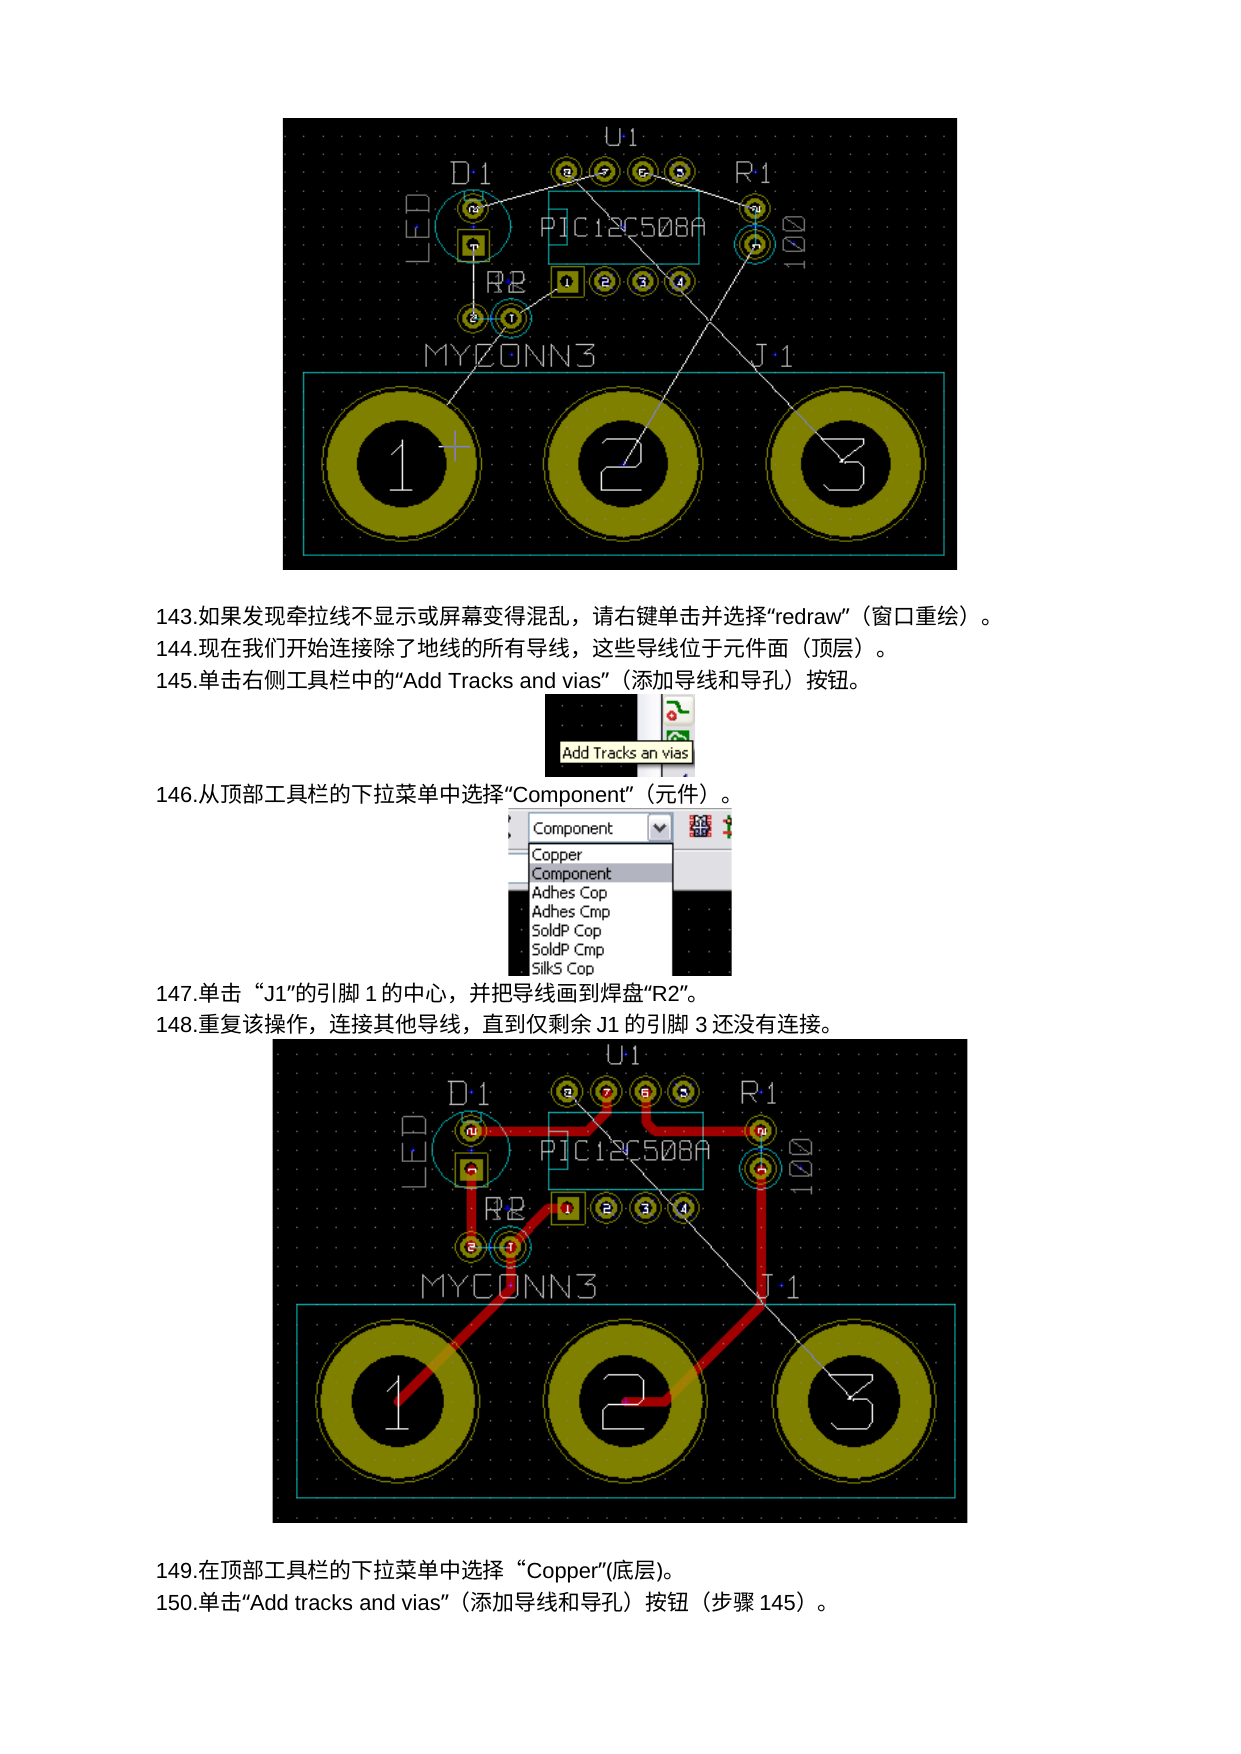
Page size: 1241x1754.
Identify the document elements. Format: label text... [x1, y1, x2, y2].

list 重复该操作，连接其他导线，直到仅剩余J1的引脚 3还没有连接。 [156, 1007, 1122, 1039]
list 单击“Add tracks and vias”（添加导线和导孔）按钮（步骤145）。 [156, 1584, 1122, 1616]
list 单击右侧工具栏中的“Add Tracks and vias”（添加导线和导孔）按钮。 [156, 663, 1122, 694]
list 单击“J1”的引脚1的中心，并把导线画到焊盘“R2”。 [156, 809, 1122, 1007]
list 如果发现牵拉线不显示或屏幕变得混乱，请右键单击并选择“redraw”（窗口重绘）。 [156, 599, 1122, 631]
list 从顶部工具栏的下拉菜单中选择“Component”（元件）。 [156, 694, 1122, 809]
list 现在我们开始连接除了地线的所有导线，这些导线位于元件面（顶层）。 [156, 631, 1122, 663]
list 在顶部工具栏的下拉菜单中选择“Copper”(底层)。 [156, 1553, 1122, 1584]
